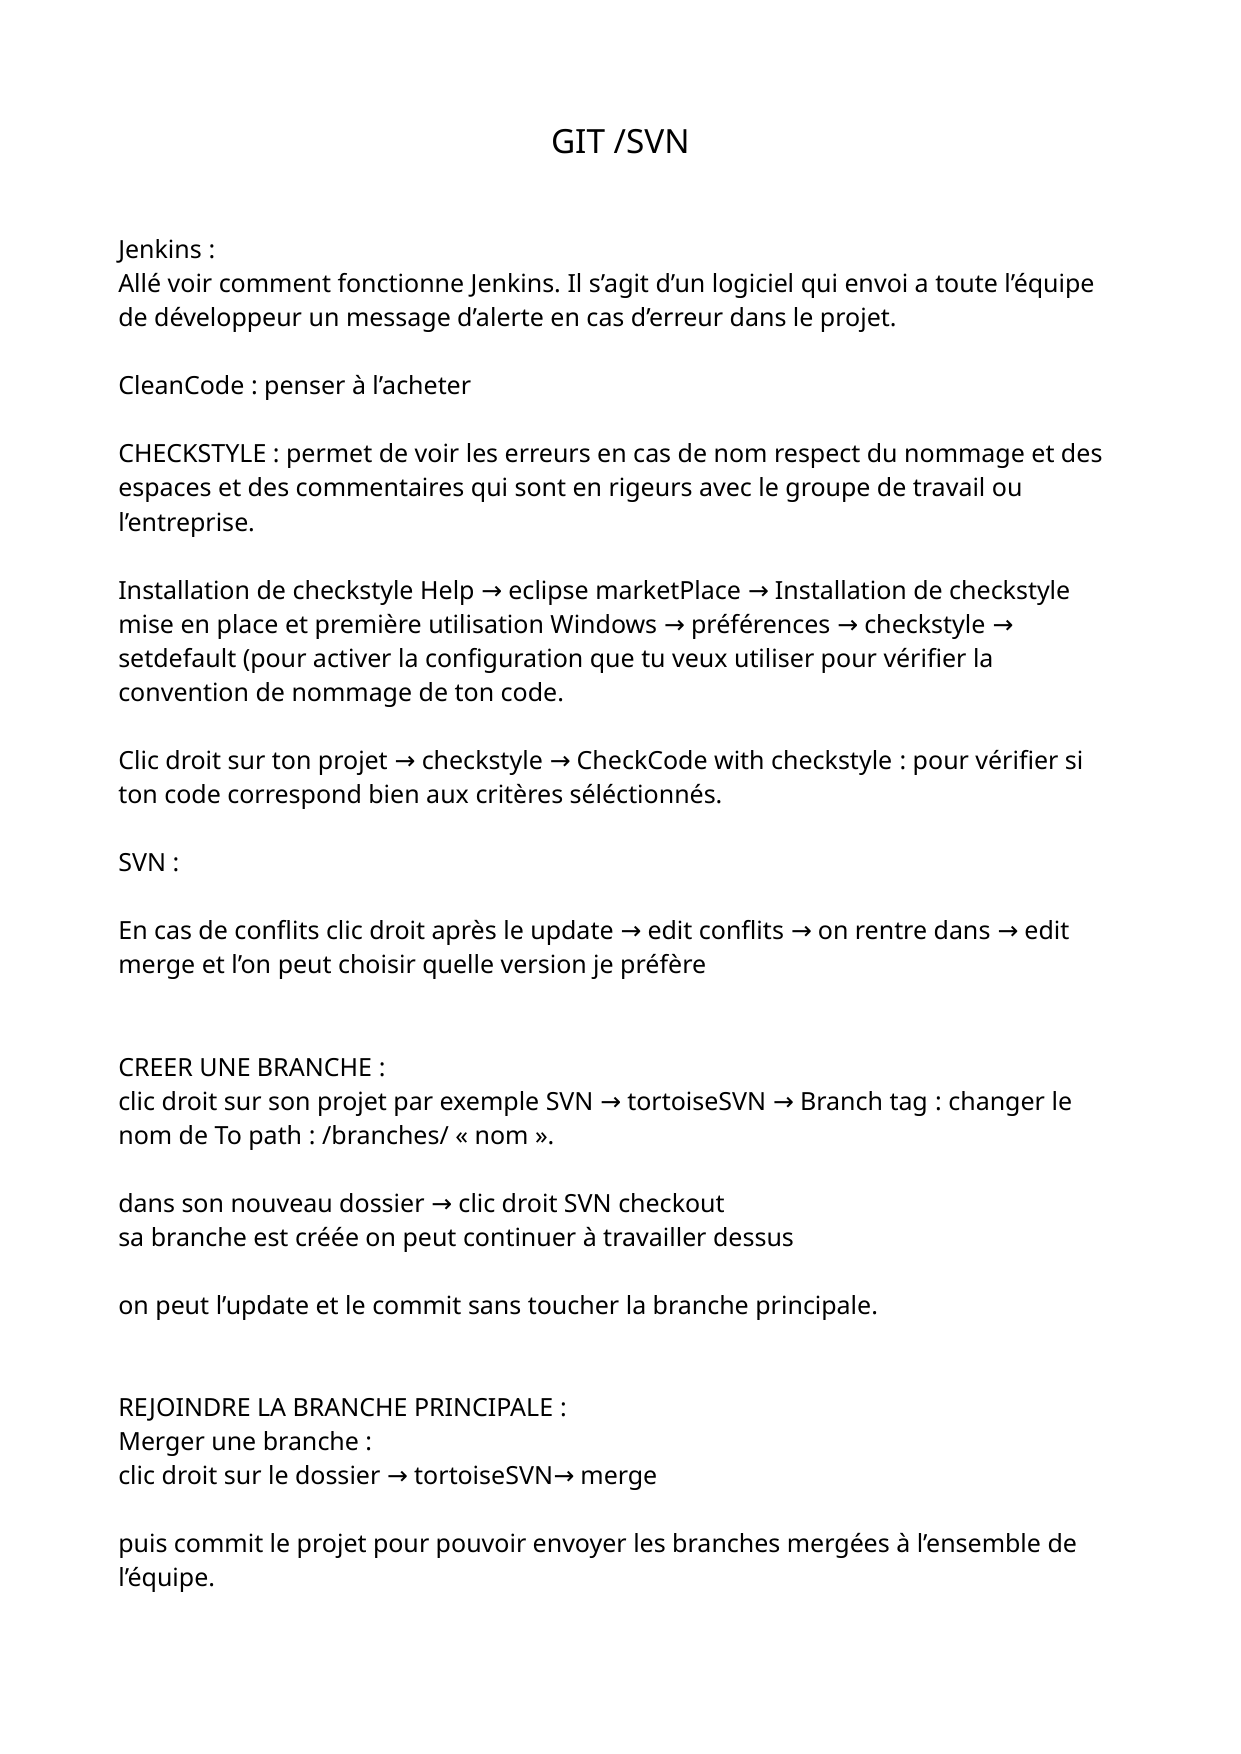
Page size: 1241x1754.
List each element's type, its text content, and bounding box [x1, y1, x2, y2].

text Installation de checkstyle Help → eclipse marketPlace → Installation de checkstyle [118, 572, 1122, 606]
text clic droit sur le dossier → tortoiseSVN→ merge [118, 1458, 1122, 1492]
text Jenkins : [118, 232, 1122, 266]
text sa branche est créée on peut continuer à travailler dessus [118, 1219, 1122, 1253]
text Allé voir comment fonctionne Jenkins. Il s’agit d’un logiciel qui envoi a toute l’équipe de développeur un message d’alerte en cas d’erreur dans le projet. [118, 266, 1122, 334]
text CHECKSTYLE : permet de voir les erreurs en cas de nom respect du nommage et des espaces et des commentaires qui sont en rigeurs avec le groupe de travail ou l’entreprise. [118, 436, 1122, 538]
text puis commit le projet pour pouvoir envoyer les branches mergées à l’ensemble de l’équipe. [118, 1526, 1122, 1594]
text GIT /SVN [118, 118, 1122, 163]
text clic droit sur son projet par exemple SVN → tortoiseSVN → Branch tag : changer le nom de To path : /branches/ « nom ». [118, 1083, 1122, 1151]
text on peut l’update et le commit sans toucher la branche principale. [118, 1288, 1122, 1322]
text dans son nouveau dossier → clic droit SVN checkout [118, 1185, 1122, 1219]
text mise en place et première utilisation Windows → préférences → checkstyle → setdefault (pour activer la configuration que tu veux utiliser pour vérifier la convention de nommage de ton code. [118, 606, 1122, 708]
text CREER UNE BRANCHE : [118, 1049, 1122, 1083]
text Clic droit sur ton projet → checkstyle → CheckCode with checkstyle : pour vérifier si ton code correspond bien aux critères séléctionnés. [118, 743, 1122, 811]
text REJOINDRE LA BRANCHE PRINCIPALE : [118, 1390, 1122, 1424]
text SVN : [118, 845, 1122, 879]
text Merger une branche : [118, 1424, 1122, 1458]
text En cas de conflits clic droit après le update → edit conflits → on rentre dans → edit merge et l’on peut choisir quelle version je préfère [118, 913, 1122, 981]
text CleanCode : penser à l’acheter [118, 368, 1122, 402]
